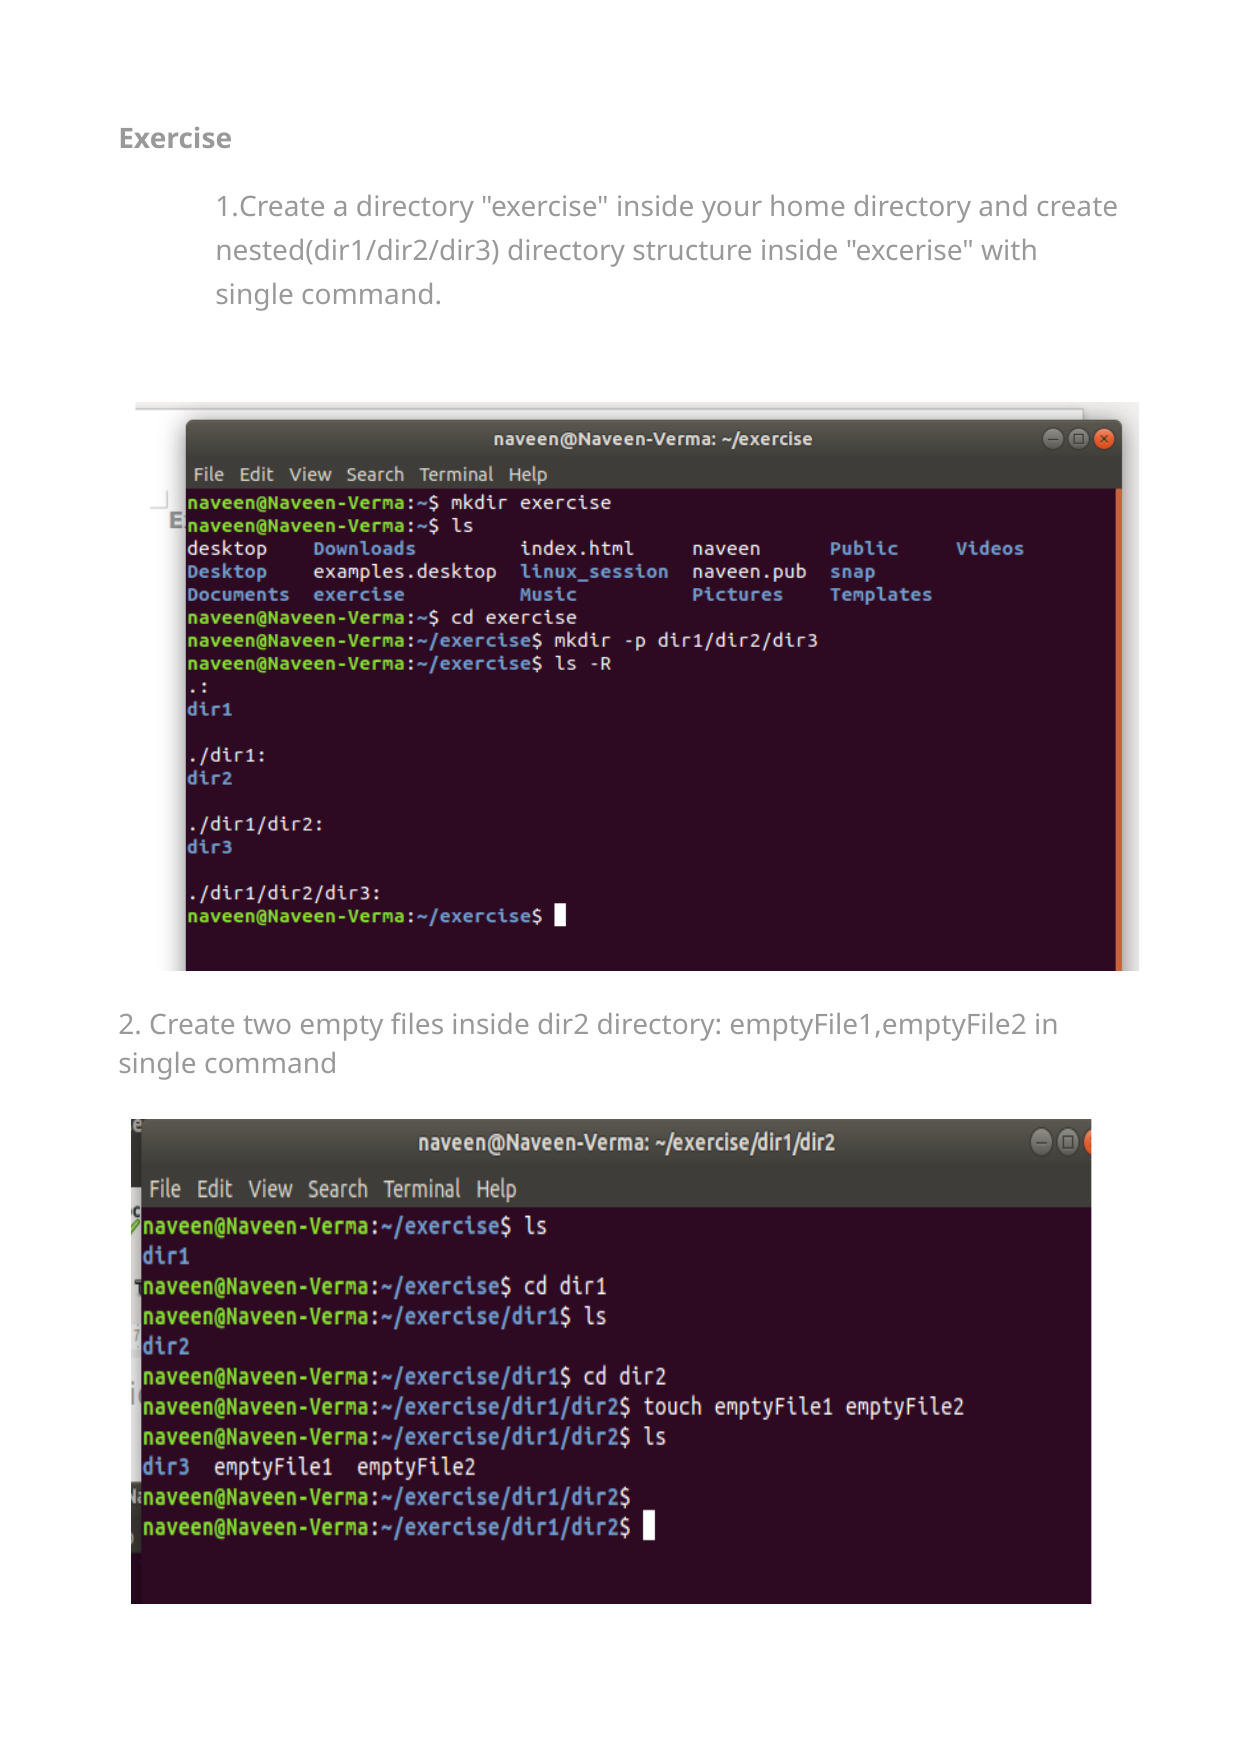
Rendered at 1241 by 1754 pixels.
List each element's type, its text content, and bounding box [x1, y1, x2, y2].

text Exercise [118, 118, 1122, 156]
list Create a directory "exercise" inside your home directory and create nested(dir1/dir2/dir3) directory structure inside "excerise" with single command. [142, 186, 1122, 312]
picture [135, 402, 1140, 971]
text 2. Create two empty files inside dir2 directory: emptyFile1,emptyFile2 in single command [118, 1004, 1122, 1081]
picture [131, 1119, 1092, 1604]
